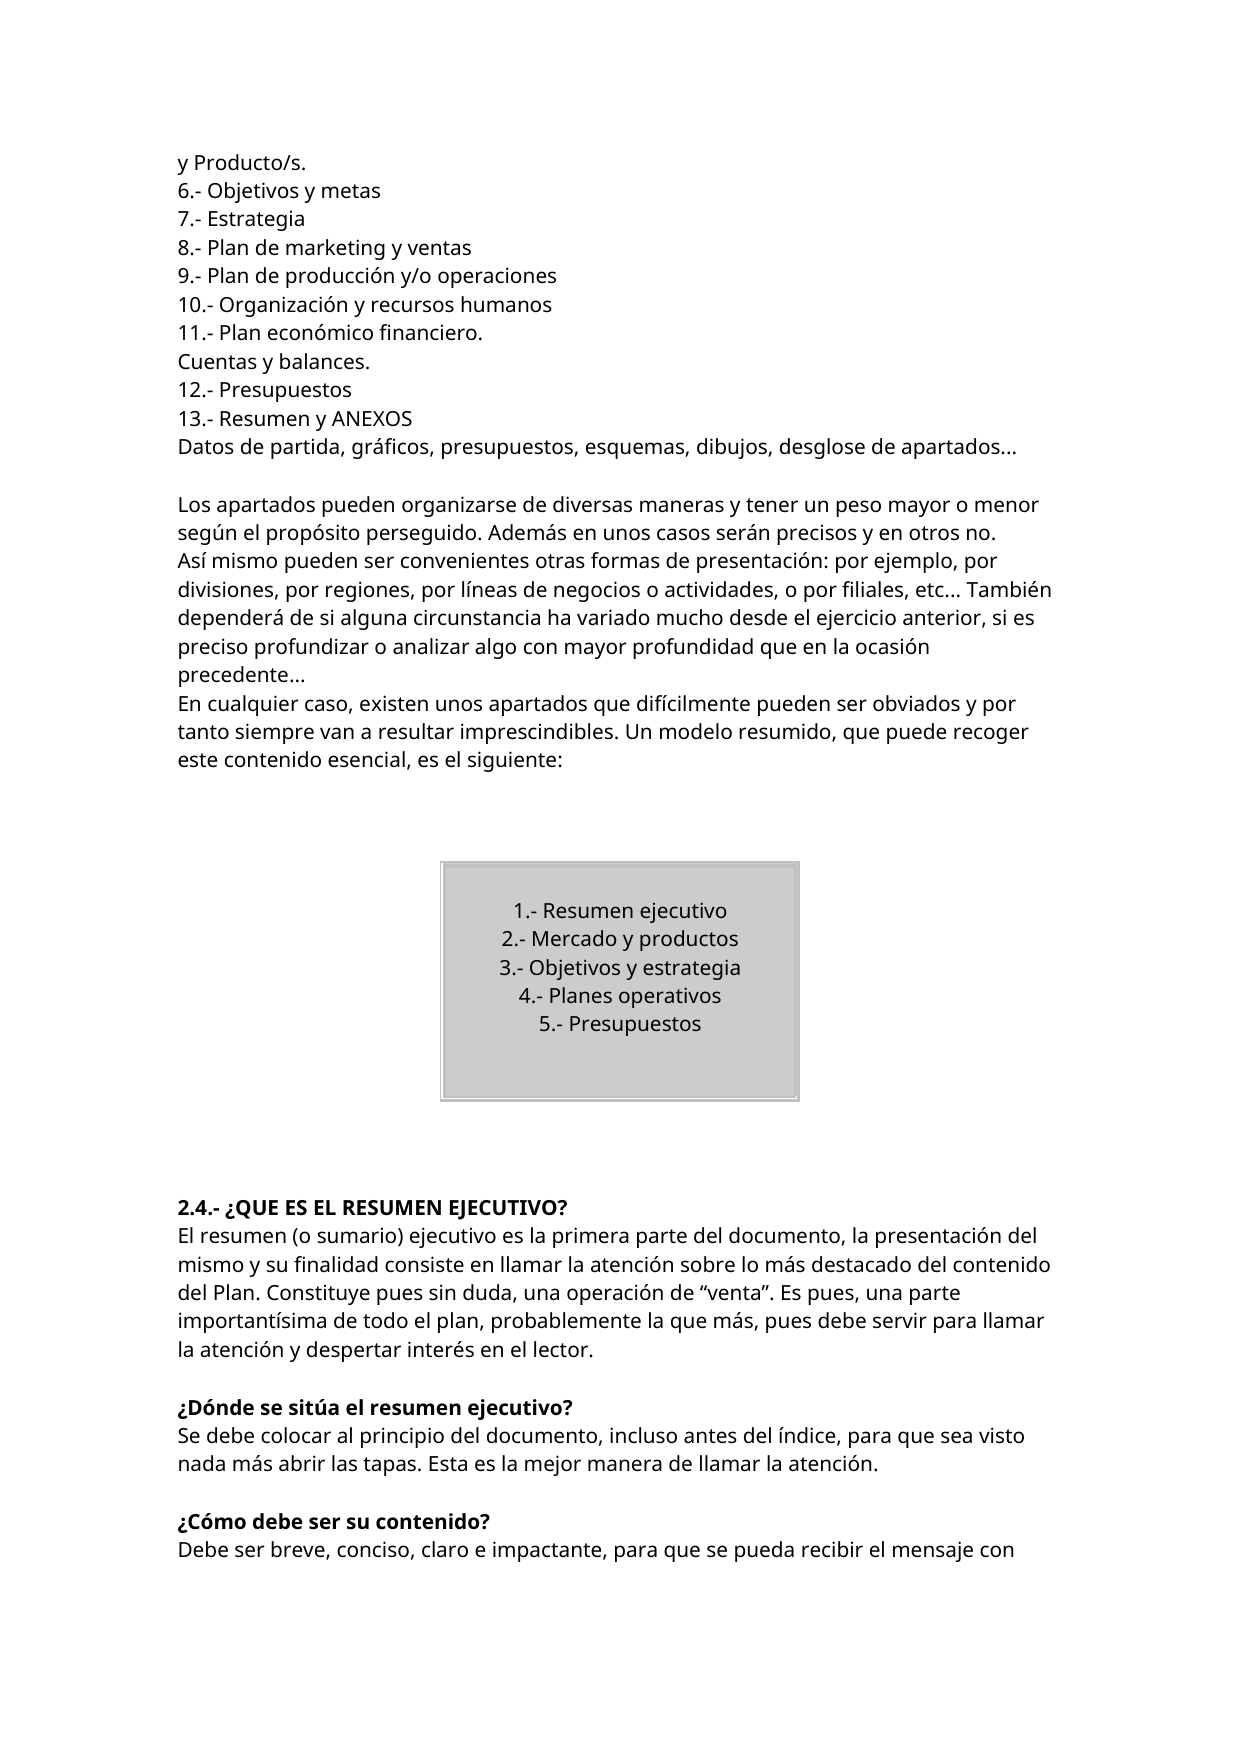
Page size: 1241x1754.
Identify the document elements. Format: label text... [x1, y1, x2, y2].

text Los apartados pueden organizarse de diversas maneras y tener un peso mayor o menor según el propósito perseguido. Además en unos casos serán precisos y en otros no. Así mismo pueden ser convenientes otras formas de presentación: por ejemplo, por divisiones, por regiones, por líneas de negocios o actividades, o por filiales, etc... También dependerá de si alguna circunstancia ha variado mucho desde el ejercicio anterior, si es preciso profundizar o analizar algo con mayor profundidad que en la ocasión precedente... En cualquier caso, existen unos apartados que difícilmente pueden ser obviados y por tanto siempre van a resultar imprescindibles. Un modelo resumido, que puede recoger este contenido esencial, es el siguiente: [177, 490, 1063, 774]
text 2.4.- ¿QUE ES EL RESUMEN EJECUTIVO? El resumen (o sumario) ejecutivo es la primera parte del documento, la presentación del mismo y su finalidad consiste en llamar la atención sobre lo más destacado del contenido del Plan. Constituye pues sin duda, una operación de “venta”. Es pues, una parte importantísima de todo el plan, probablemente la que más, pues debe servir para llamar la atención y despertar interés en el lector. [177, 1193, 1063, 1363]
table_header 1.- Resumen ejecutivo 2.- Mercado y productos 3.- Objetivos y estrategia 4.- Planes operativos 5.- Presupuestos [446, 868, 794, 1096]
text ¿Cómo debe ser su contenido? Debe ser breve, conciso, claro e impactante, para que se pueda recibir el mensaje con [177, 1507, 1063, 1564]
text ¿Dónde se sitúa el resumen ejecutivo? Se debe colocar al principio del documento, incluso antes del índice, para que sea visto nada más abrir las tapas. Esta es la mejor manera de llamar la atención. [177, 1393, 1063, 1478]
text y Producto/s. 6.- Objetivos y metas 7.- Estrategia 8.- Plan de marketing y ventas 9.- Plan de producción y/o operaciones 10.- Organización y recursos humanos 11.- Plan económico financiero. Cuentas y balances. 12.- Presupuestos 13.- Resumen y ANEXOS Datos de partida, gráficos, presupuestos, esquemas, dibujos, desglose de apartados... [177, 148, 1063, 461]
